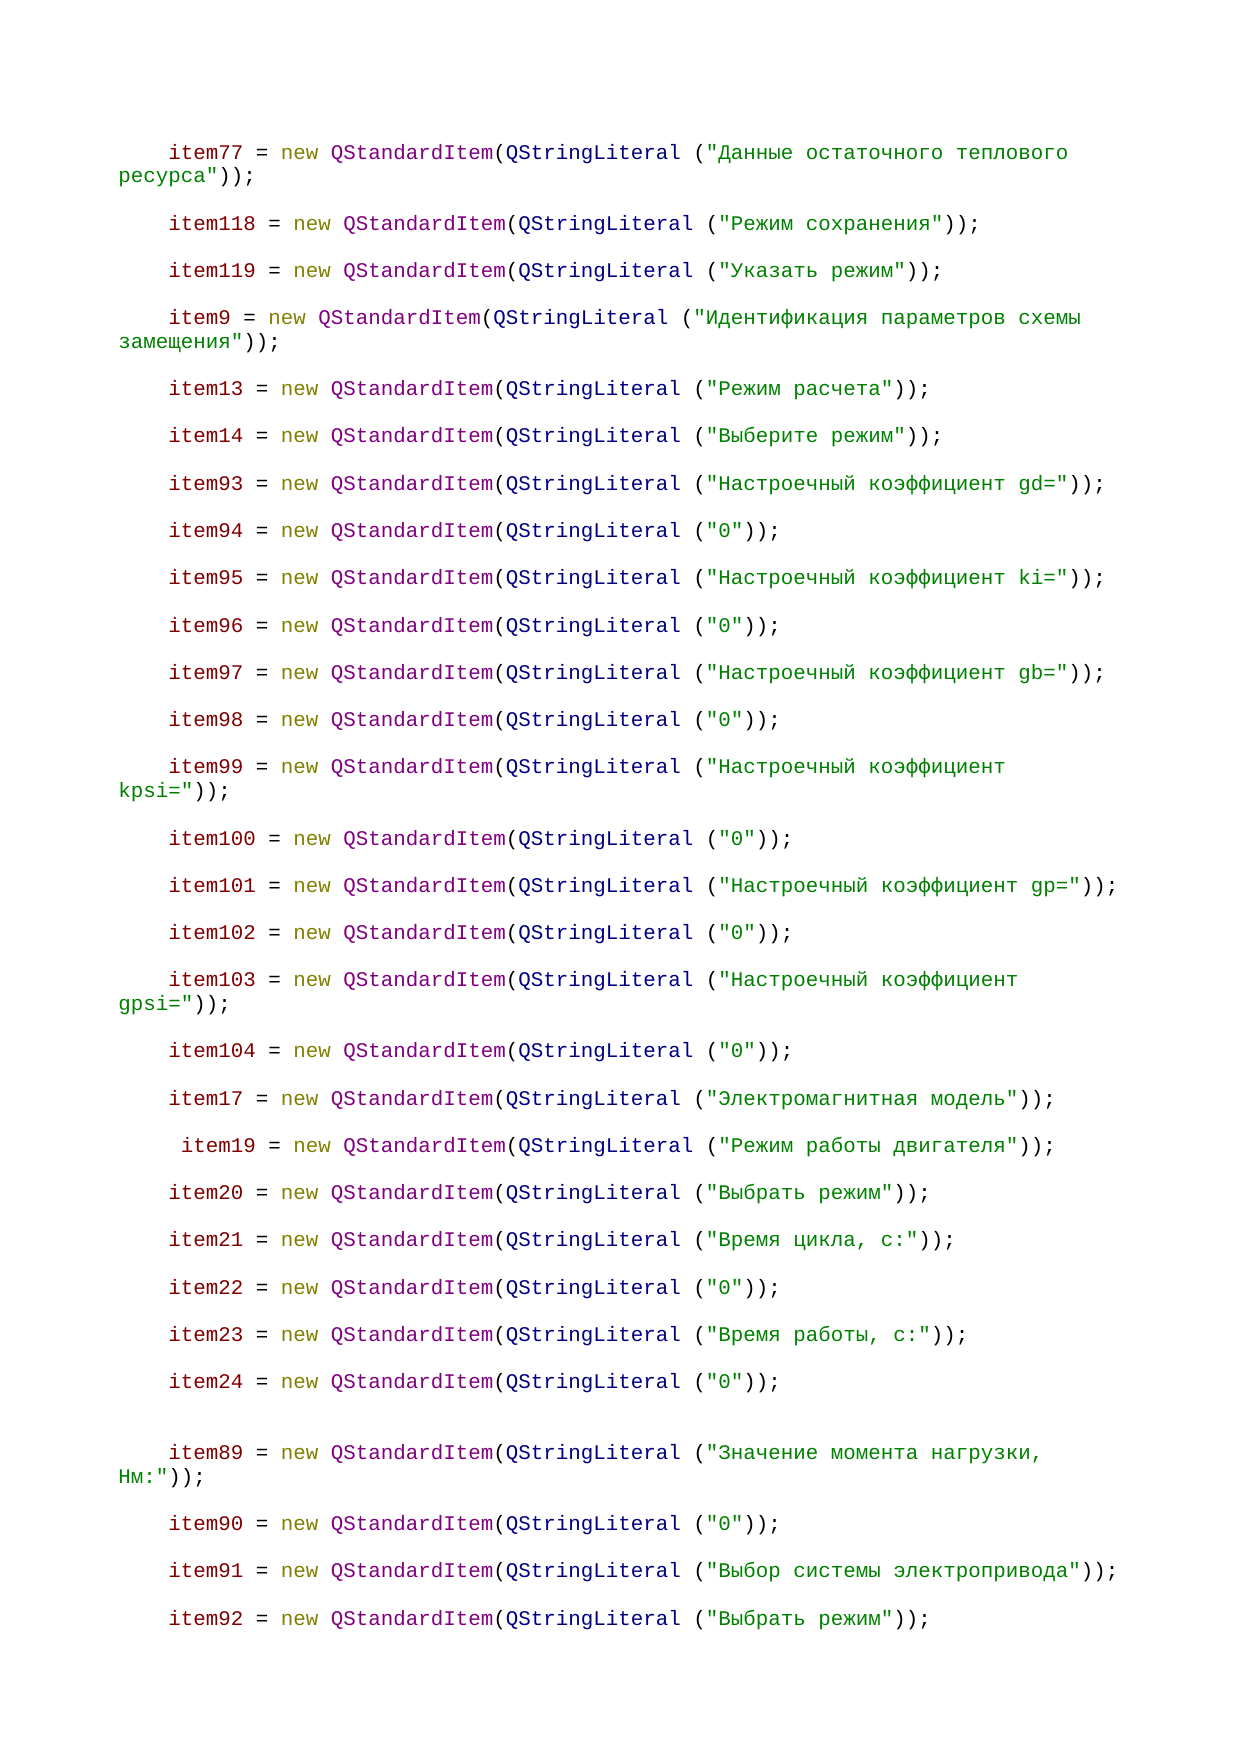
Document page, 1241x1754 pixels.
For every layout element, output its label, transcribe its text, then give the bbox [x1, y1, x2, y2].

text item104 = new QStandardItem(QStringLiteral ("0")); [118, 1040, 1122, 1064]
text item77 = new QStandardItem(QStringLiteral ("Данные остаточного теплового ресурса")); [118, 142, 1122, 189]
text item98 = new QStandardItem(QStringLiteral ("0")); [118, 709, 1122, 733]
text item14 = new QStandardItem(QStringLiteral ("Выберите режим")); [118, 426, 1122, 449]
text item17 = new QStandardItem(QStringLiteral ("Электромагнитная модель")); [118, 1088, 1122, 1111]
text item20 = new QStandardItem(QStringLiteral ("Выбрать режим")); [118, 1182, 1122, 1206]
text item100 = new QStandardItem(QStringLiteral ("0")); [118, 827, 1122, 851]
text item19 = new QStandardItem(QStringLiteral ("Pежим работы двигателя")); [118, 1135, 1122, 1158]
text item22 = new QStandardItem(QStringLiteral ("0")); [118, 1277, 1122, 1300]
text item24 = new QStandardItem(QStringLiteral ("0")); [118, 1371, 1122, 1395]
text item103 = new QStandardItem(QStringLiteral ("Настроечный коэффициент gpsi=")); [118, 969, 1122, 1017]
text item95 = new QStandardItem(QStringLiteral ("Настроечный коэффициент ki=")); [118, 567, 1122, 591]
text item97 = new QStandardItem(QStringLiteral ("Настроечный коэффициент gb=")); [118, 662, 1122, 686]
text item93 = new QStandardItem(QStringLiteral ("Настроечный коэффициент gd=")); [118, 473, 1122, 496]
text item118 = new QStandardItem(QStringLiteral ("Режим сохранения")); [118, 213, 1122, 236]
text item91 = new QStandardItem(QStringLiteral ("Выбор системы электропривода")); [118, 1561, 1122, 1584]
text item89 = new QStandardItem(QStringLiteral ("Значение момента нагрузки, Нм:")); [118, 1442, 1122, 1489]
text item101 = new QStandardItem(QStringLiteral ("Настроечный коэффициент gp=")); [118, 875, 1122, 898]
text item13 = new QStandardItem(QStringLiteral ("Режим расчета")); [118, 378, 1122, 402]
text item90 = new QStandardItem(QStringLiteral ("0")); [118, 1513, 1122, 1537]
text item21 = new QStandardItem(QStringLiteral ("Время цикла, с:")); [118, 1229, 1122, 1253]
text item9 = new QStandardItem(QStringLiteral ("Идентификация параметров схемы замещения")); [118, 307, 1122, 354]
text item23 = new QStandardItem(QStringLiteral ("Время работы, с:")); [118, 1324, 1122, 1348]
text item94 = new QStandardItem(QStringLiteral ("0")); [118, 520, 1122, 544]
text item92 = new QStandardItem(QStringLiteral ("Выбрать режим")); [118, 1608, 1122, 1631]
text item99 = new QStandardItem(QStringLiteral ("Настроечный коэффициент kpsi=")); [118, 757, 1122, 804]
text item96 = new QStandardItem(QStringLiteral ("0")); [118, 615, 1122, 638]
text item119 = new QStandardItem(QStringLiteral ("Указать режим")); [118, 260, 1122, 284]
text item102 = new QStandardItem(QStringLiteral ("0")); [118, 922, 1122, 946]
